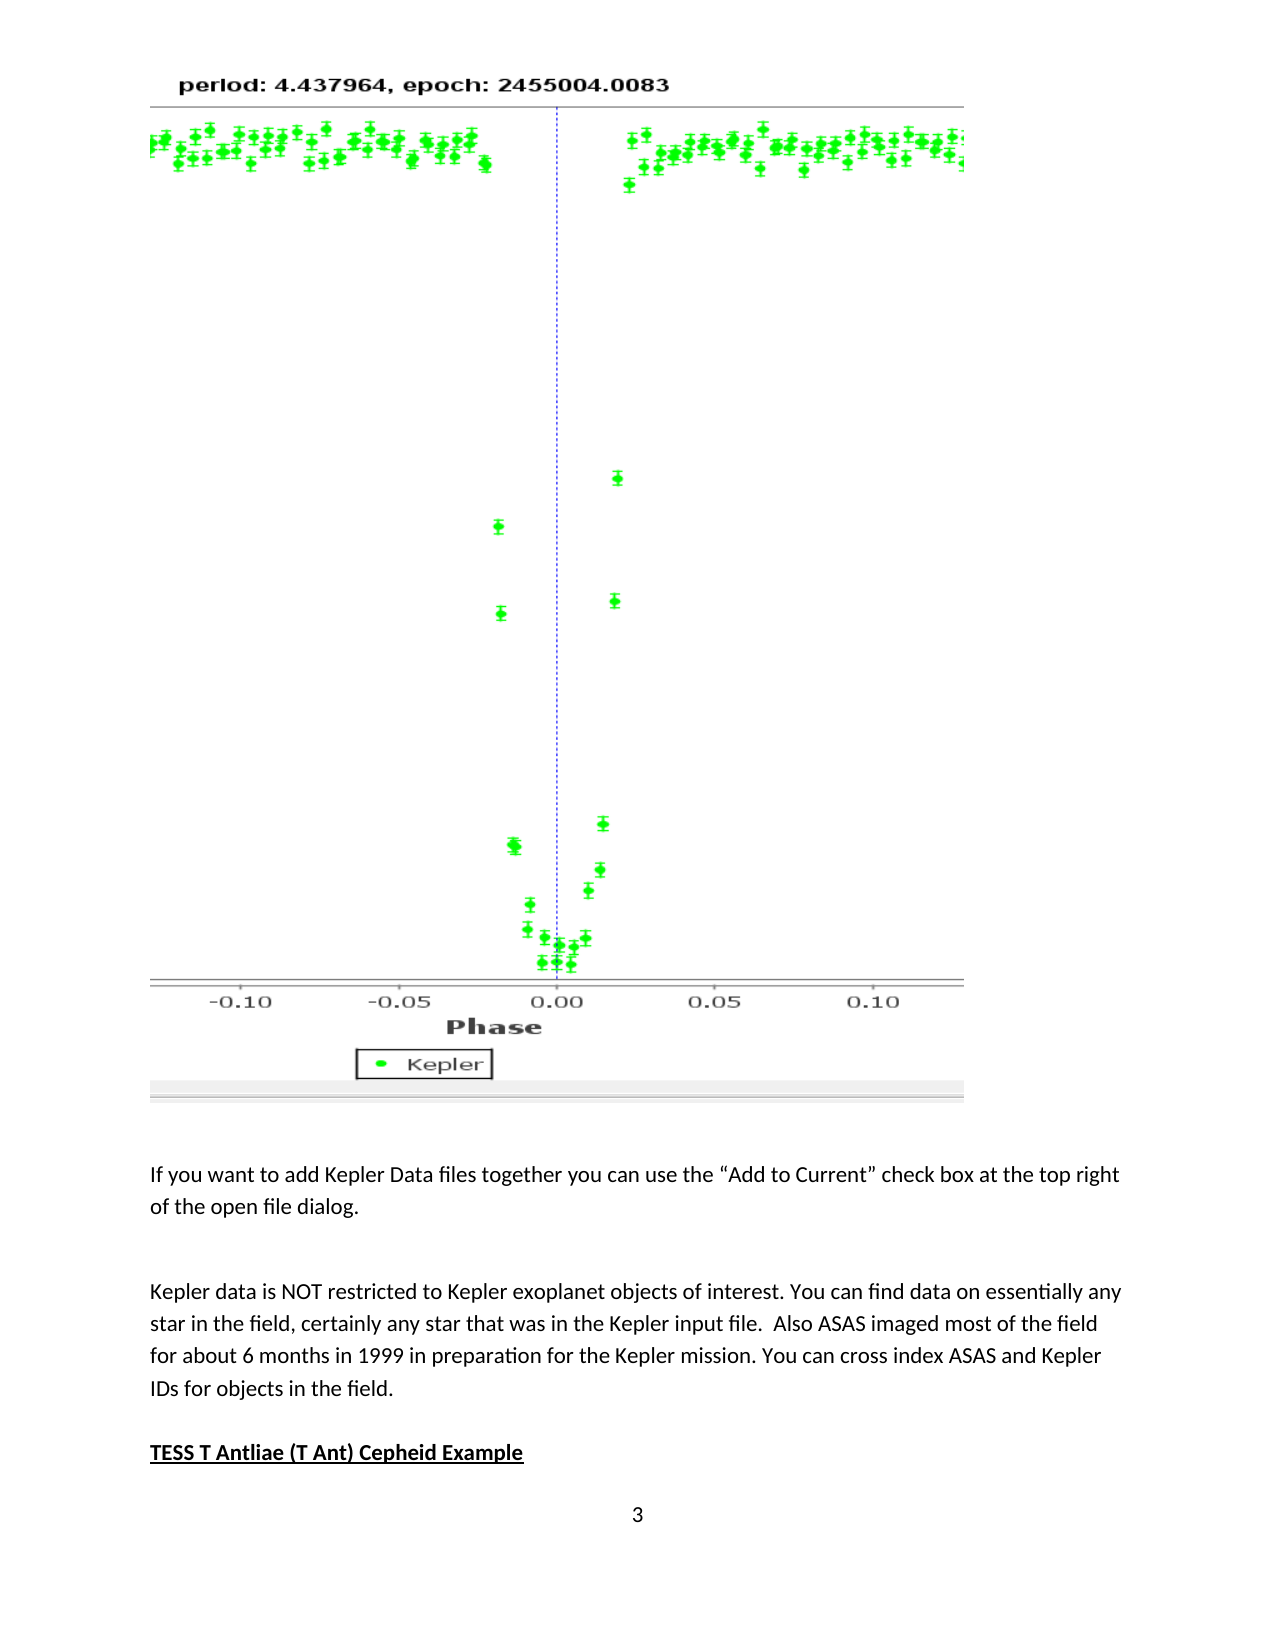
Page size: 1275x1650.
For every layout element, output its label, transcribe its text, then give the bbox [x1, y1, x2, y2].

list Kepler data is NOT restricted to Kepler exoplanet objects of interest. You can find data on essentially any star in the field, certainly any star that was in the Kepler input file. Also ASAS imaged most of the field for about 6 months in 1999 in preparation for the Kepler mission. You can cross index ASAS and Kepler IDs for objects in the field. TESS T Antliae (T Ant) Cepheid Example [150, 1245, 1125, 1466]
text If you want to add Kepler Data files together you can use the “Add to Current” check box at the top right of the open file dialog. [150, 1160, 1125, 1220]
